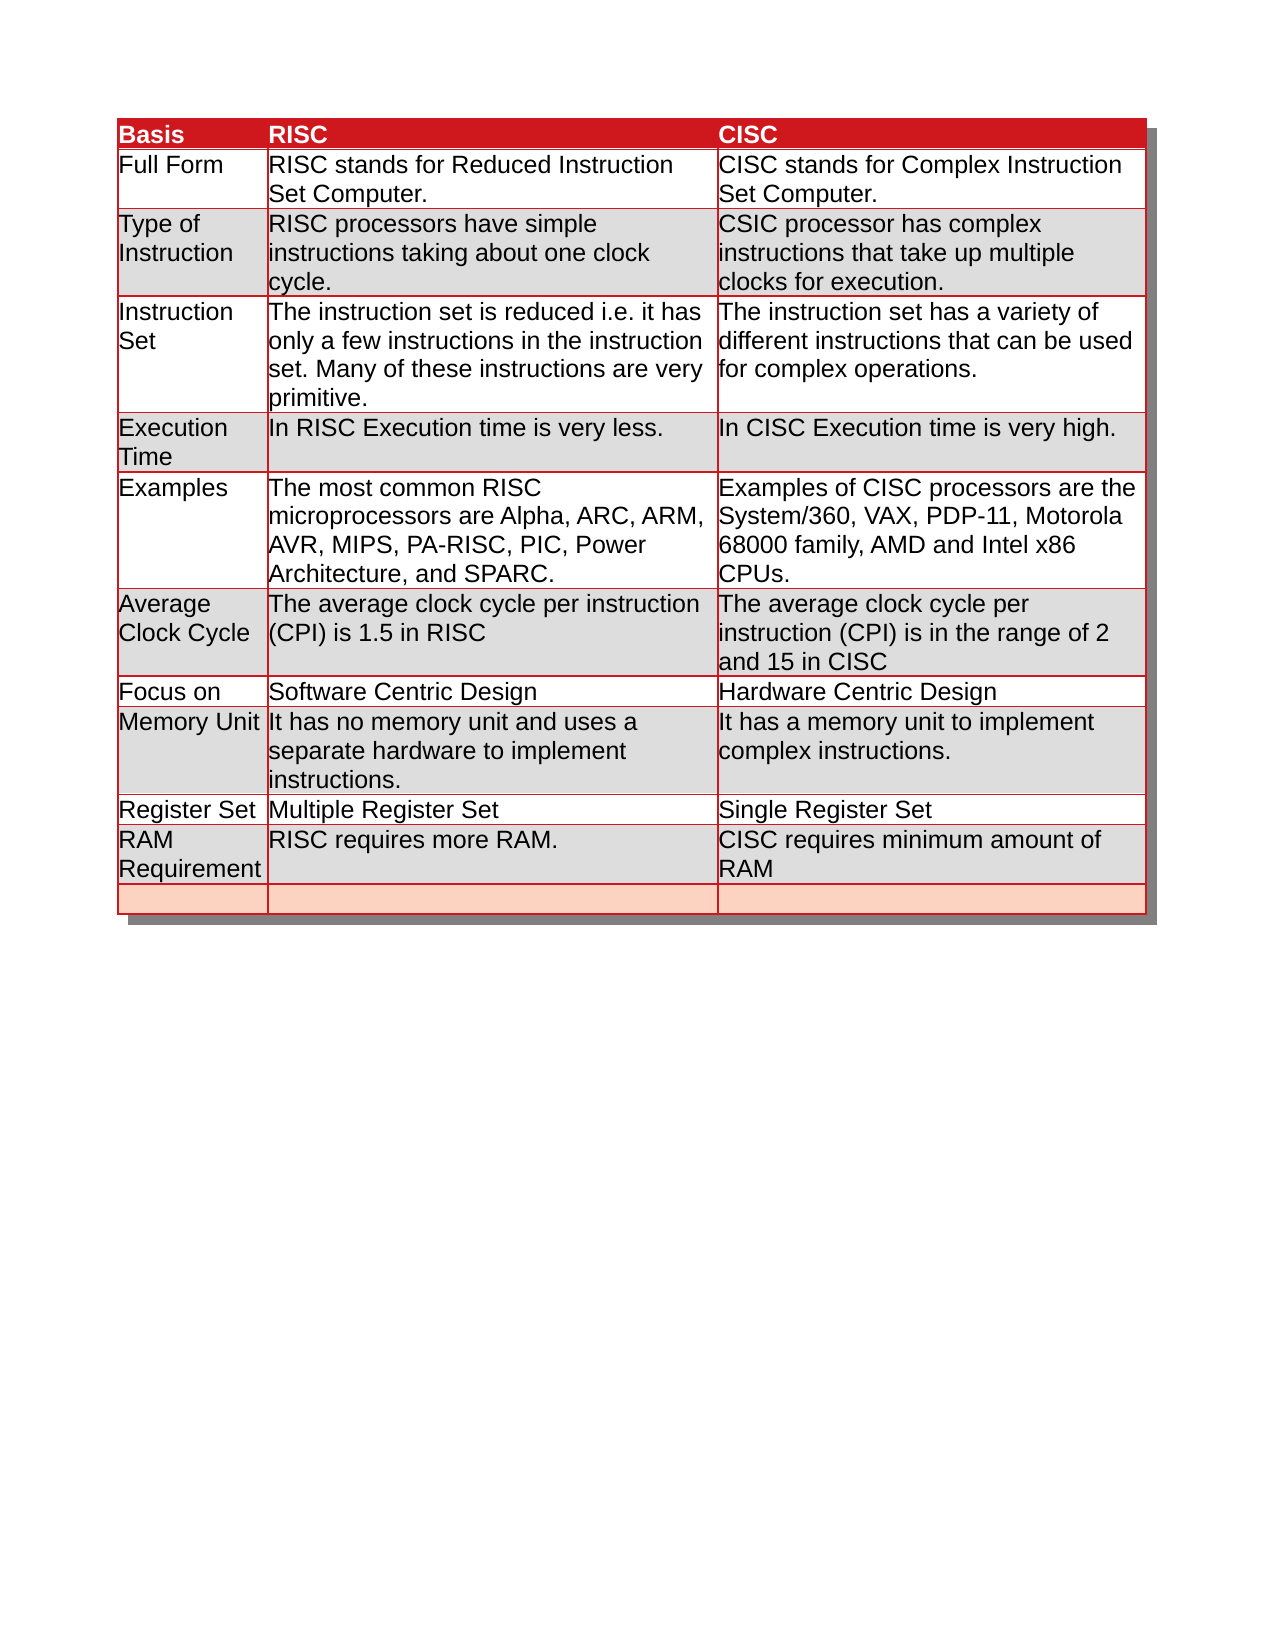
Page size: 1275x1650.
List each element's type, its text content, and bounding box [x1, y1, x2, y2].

table_cell In RISC Execution time is very less. [269, 413, 717, 471]
table_cell RISC processors have simple instructions taking about one clock cycle. [269, 209, 717, 295]
table_cell Examples [119, 473, 267, 587]
table_cell CISC requires minimum amount of RAM [719, 825, 1145, 883]
table_cell Register Set [119, 795, 267, 824]
table_cell Software Centric Design [269, 677, 717, 706]
table_cell It has no memory unit and uses a separate hardware to implement instructions. [269, 707, 717, 793]
table_cell Average Clock Cycle [119, 589, 267, 675]
table_cell CSIC processor has complex instructions that take up multiple clocks for execution. [719, 209, 1145, 295]
table_cell The instruction set is reduced i.e. it has only a few instructions in the instruction set. Many of these instructions are very primitive. [269, 297, 717, 412]
table_cell RAM Requirement [119, 825, 267, 883]
table_cell Examples of CISC processors are the System/360, VAX, PDP-11, Motorola 68000 family, AMD and Intel x86 CPUs. [719, 473, 1145, 587]
table_cell RISC stands for Reduced Instruction Set Computer. [269, 150, 717, 207]
table_cell [719, 885, 1145, 913]
table_cell Single Register Set [719, 795, 1145, 824]
table_cell Instruction Set [119, 297, 267, 412]
table_cell The instruction set has a variety of different instructions that can be used for complex operations. [719, 297, 1145, 412]
table_header RISC [269, 120, 717, 148]
table_cell The average clock cycle per instruction (CPI) is in the range of 2 and 15 in CISC [719, 589, 1145, 675]
table_cell [269, 885, 717, 913]
table_cell RISC requires more RAM. [269, 825, 717, 883]
table_cell In CISC Execution time is very high. [719, 413, 1145, 471]
table_cell Hardware Centric Design [719, 677, 1145, 706]
table_cell Multiple Register Set [269, 795, 717, 824]
table_cell CISC stands for Complex Instruction Set Computer. [719, 150, 1145, 207]
table_cell Type of Instruction [119, 209, 267, 295]
table_cell The average clock cycle per instruction (CPI) is 1.5 in RISC [269, 589, 717, 675]
table_cell The most common RISC microprocessors are Alpha, ARC, ARM, AVR, MIPS, PA-RISC, PIC, Power Architecture, and SPARC. [269, 473, 717, 587]
table_header CISC [719, 120, 1145, 148]
table_cell Memory Unit [119, 707, 267, 793]
table_cell Focus on [119, 677, 267, 706]
table_cell Execution Time [119, 413, 267, 471]
table_cell [119, 885, 267, 913]
table_header Basis [119, 120, 267, 148]
table_cell Full Form [119, 150, 267, 207]
table_cell It has a memory unit to implement complex instructions. [719, 707, 1145, 793]
